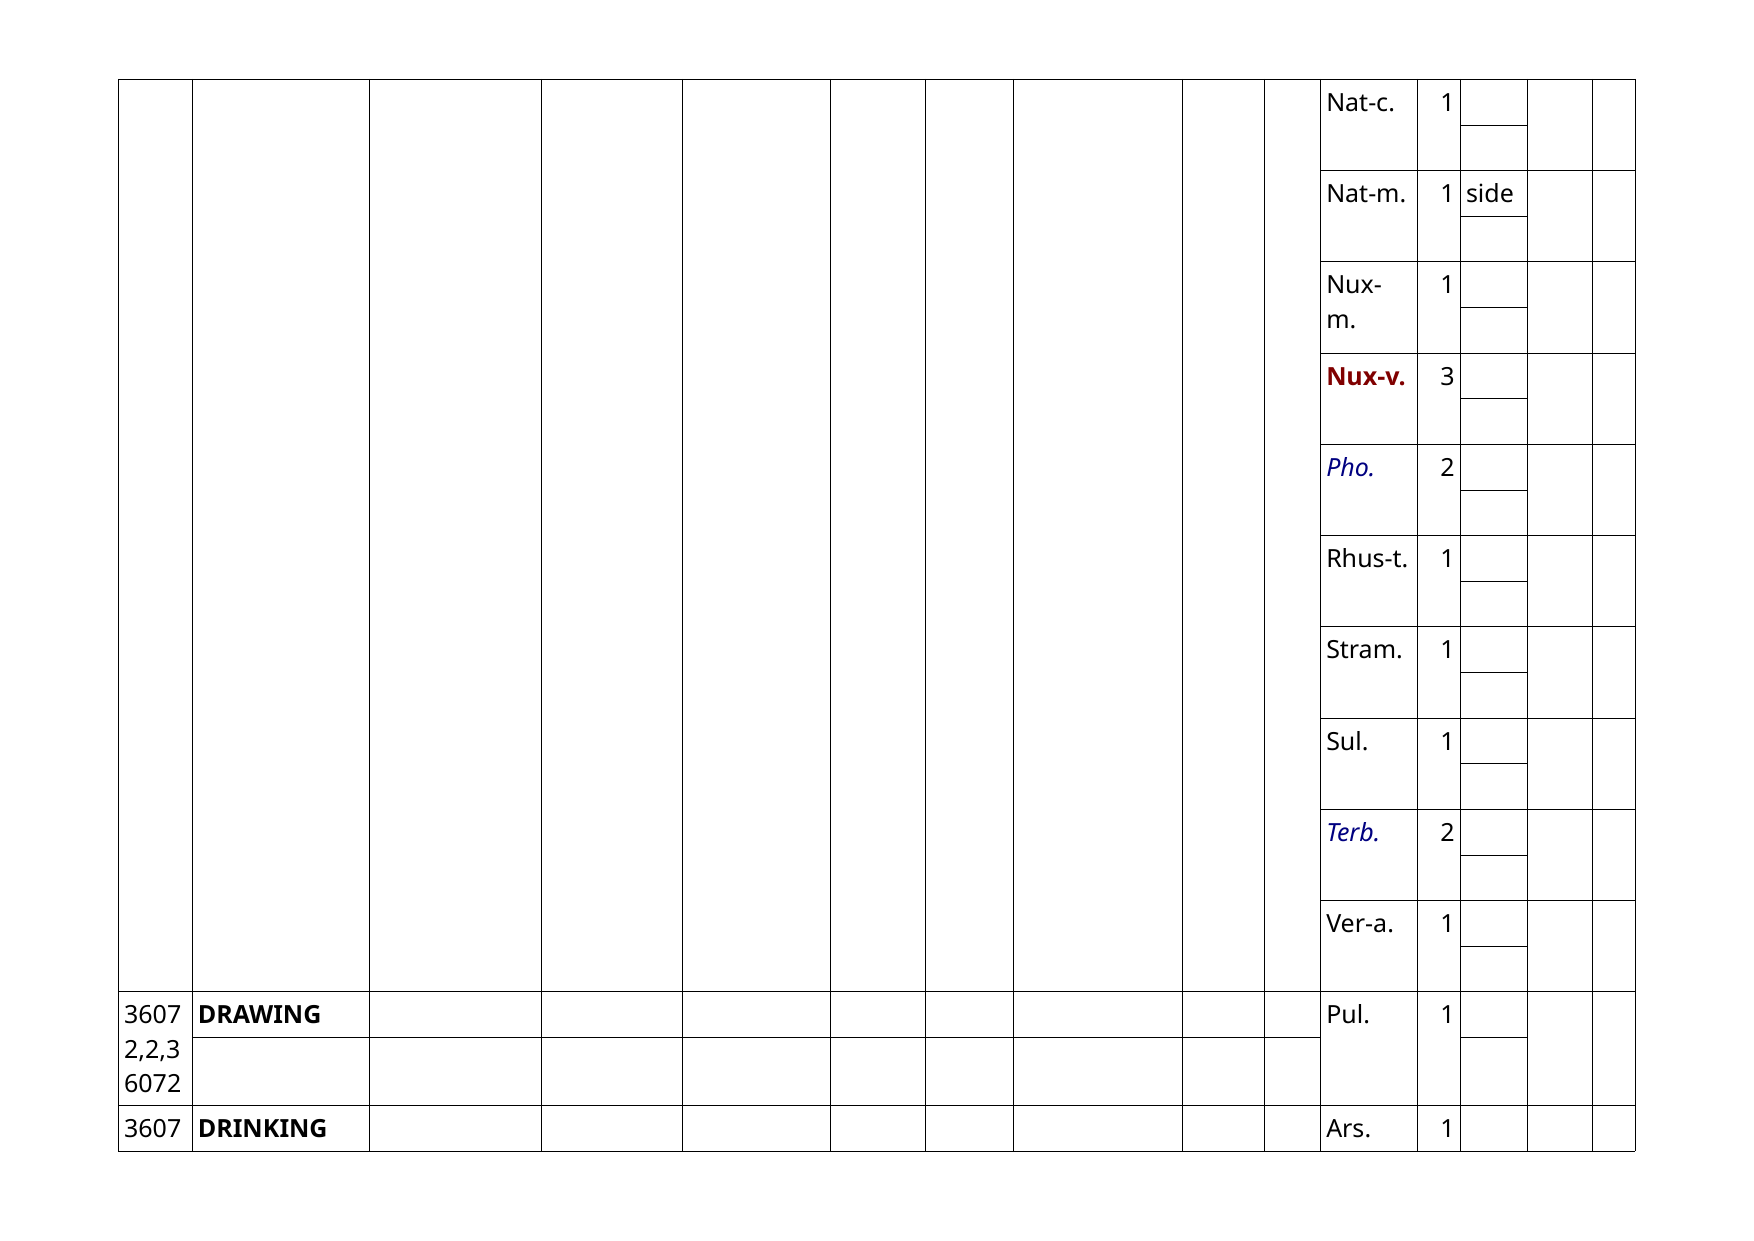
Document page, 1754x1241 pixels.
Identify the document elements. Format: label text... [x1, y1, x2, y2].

table_cell [1528, 810, 1592, 900]
table_cell [1528, 719, 1592, 809]
table_cell Stram. [1321, 627, 1417, 718]
table_cell [1265, 80, 1320, 991]
table_cell [1183, 992, 1264, 1037]
table_cell [1461, 719, 1527, 763]
table_cell [1528, 992, 1592, 1105]
table_cell [1461, 627, 1527, 672]
table_cell drinking [193, 1106, 369, 1151]
table_cell 3607 [119, 1106, 192, 1151]
table_cell [1461, 856, 1527, 900]
table_cell [1593, 80, 1635, 170]
table_cell [1014, 1038, 1182, 1105]
table_cell [1461, 673, 1527, 718]
table_cell 1 [1418, 627, 1460, 718]
table_cell [1265, 992, 1320, 1037]
table_cell 1 [1418, 992, 1460, 1105]
table_cell Rhus-t. [1321, 536, 1417, 626]
table_cell [831, 80, 925, 991]
table_cell [119, 80, 192, 991]
table_cell [1183, 80, 1264, 991]
table_cell drawing [193, 992, 369, 1037]
table_cell [193, 80, 369, 991]
table_cell [1461, 1106, 1527, 1151]
table_cell 1 [1418, 262, 1460, 353]
table_cell [1461, 354, 1527, 398]
table_cell [1593, 992, 1635, 1105]
table_cell [1528, 171, 1592, 261]
table_cell Pul. [1321, 992, 1417, 1105]
table_cell Ver-a. [1321, 901, 1417, 991]
table_cell [370, 80, 541, 991]
table_cell [1461, 1038, 1527, 1105]
table_cell [926, 80, 1013, 991]
table_cell [1014, 1106, 1182, 1151]
table_cell [1593, 445, 1635, 535]
table_cell [542, 1038, 682, 1105]
table_cell [1461, 491, 1527, 535]
table_cell 1 [1418, 901, 1460, 991]
table_cell [1528, 445, 1592, 535]
table_cell [1014, 992, 1182, 1037]
table_cell [831, 992, 925, 1037]
table_cell Nux-v. [1321, 354, 1417, 444]
table_cell [1183, 1106, 1264, 1151]
table_cell [1461, 536, 1527, 581]
table_cell [1528, 262, 1592, 353]
table_cell [1593, 536, 1635, 626]
table_cell [831, 1038, 925, 1105]
table_cell 2 [1418, 810, 1460, 900]
table_cell [926, 992, 1013, 1037]
table_cell [683, 1106, 830, 1151]
table_cell [1528, 536, 1592, 626]
table_cell [683, 80, 830, 991]
table_cell [1461, 399, 1527, 444]
table_cell [1461, 764, 1527, 809]
table_cell [683, 992, 830, 1037]
table_cell Nat-m. [1321, 171, 1417, 261]
table_cell 1 [1418, 1106, 1460, 1151]
table_cell 1 [1418, 171, 1460, 261]
table_cell [1461, 810, 1527, 854]
table_cell side [1461, 171, 1527, 216]
table_cell [1265, 1106, 1320, 1151]
table_cell [1593, 171, 1635, 261]
table_cell [1593, 262, 1635, 353]
table_cell [1528, 627, 1592, 718]
table_cell [1593, 1106, 1635, 1151]
table_cell Ars. [1321, 1106, 1417, 1151]
table_cell [1593, 627, 1635, 718]
table_cell [1461, 445, 1527, 489]
table_cell [1528, 1106, 1592, 1151]
table_cell Pho. [1321, 445, 1417, 535]
table_cell [542, 992, 682, 1037]
table_cell [1461, 947, 1527, 991]
table_cell [683, 1038, 830, 1105]
table_cell [1461, 126, 1527, 170]
table_cell [1528, 901, 1592, 991]
table_cell Nux-m. [1321, 262, 1417, 353]
table_cell 2 [1418, 445, 1460, 535]
table_cell [1461, 992, 1527, 1037]
table_cell [831, 1106, 925, 1151]
table_cell [1461, 262, 1527, 307]
table_cell [1528, 80, 1592, 170]
table_cell [1183, 1038, 1264, 1105]
table_cell 3 [1418, 354, 1460, 444]
table_cell Terb. [1321, 810, 1417, 900]
table_cell [1593, 719, 1635, 809]
table_cell [1461, 901, 1527, 946]
table_cell 1 [1418, 536, 1460, 626]
table_cell [1014, 80, 1182, 991]
table_cell [193, 1038, 369, 1105]
table_cell Sul. [1321, 719, 1417, 809]
table_cell 1 [1418, 719, 1460, 809]
table_cell [1593, 354, 1635, 444]
table_cell [1461, 308, 1527, 353]
table_cell [1461, 217, 1527, 261]
table_cell [1593, 810, 1635, 900]
table_cell [1461, 582, 1527, 626]
table_cell [1461, 80, 1527, 124]
table_cell [926, 1038, 1013, 1105]
table_cell Nat-c. [1321, 80, 1417, 170]
table_cell [926, 1106, 1013, 1151]
table_cell [1265, 1038, 1320, 1105]
table_cell [1528, 354, 1592, 444]
table_cell [542, 1106, 682, 1151]
table_cell [542, 80, 682, 991]
table_cell 1 [1418, 80, 1460, 170]
table_cell [370, 1106, 541, 1151]
table_cell [370, 992, 541, 1037]
table_cell 36072,2,36072 [119, 992, 192, 1105]
table_cell [1593, 901, 1635, 991]
table_cell [370, 1038, 541, 1105]
